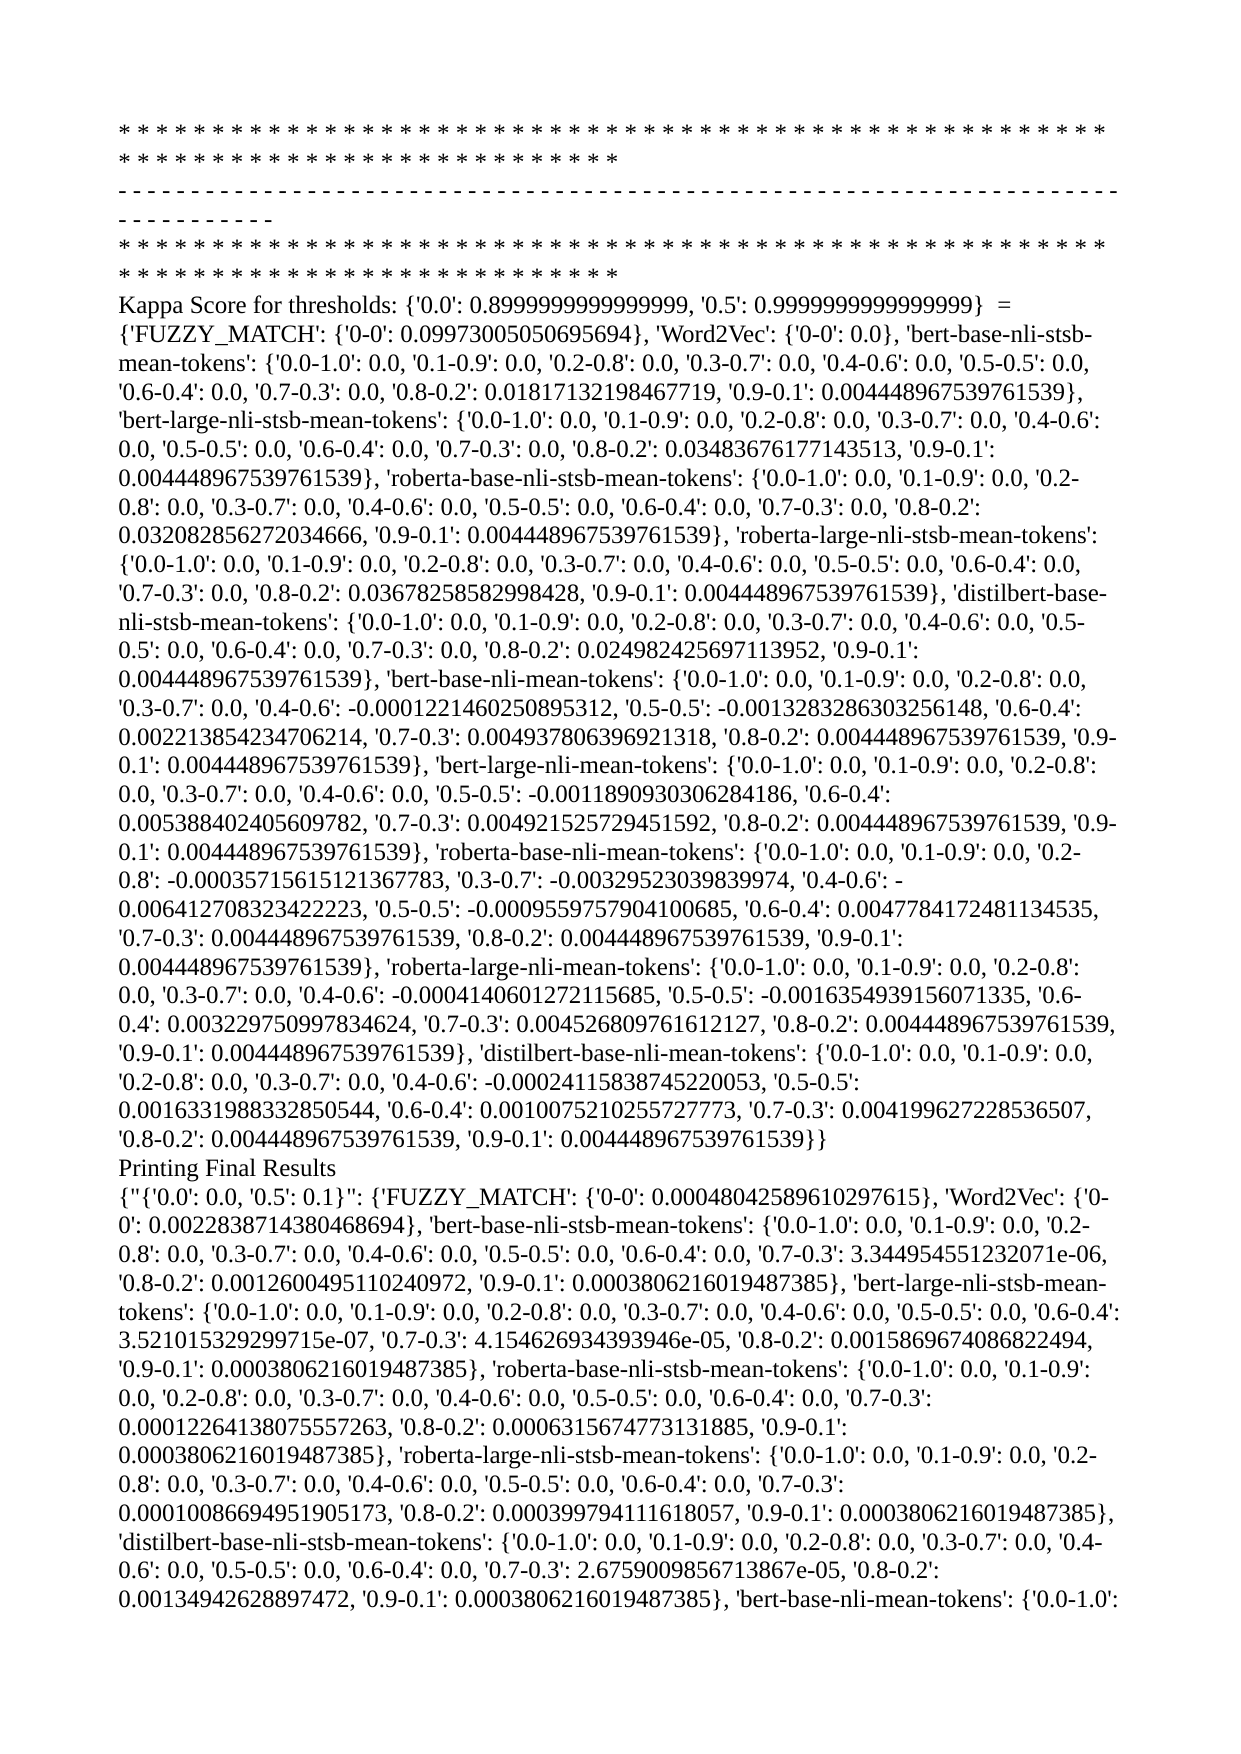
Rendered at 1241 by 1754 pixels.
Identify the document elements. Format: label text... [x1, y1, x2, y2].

text Printing Final Results [118, 1153, 1122, 1182]
text * * * * * * * * * * * * * * * * * * * * * * * * * * * * * * * * * * * * * * * * * * * * * * * * * * * * * * * * * * * * * * * * * * * * * * * * * * * * * * * * [118, 118, 1122, 176]
text * * * * * * * * * * * * * * * * * * * * * * * * * * * * * * * * * * * * * * * * * * * * * * * * * * * * * * * * * * * * * * * * * * * * * * * * * * * * * * * * [118, 233, 1122, 291]
text {"{'0.0': 0.0, '0.5': 0.1}": {'FUZZY_MATCH': {'0-0': 0.00048042589610297615}, 'Word2Vec': {'0-0': 0.0022838714380468694}, 'bert-base-nli-stsb-mean-tokens': {'0.0-1.0': 0.0, '0.1-0.9': 0.0, '0.2-0.8': 0.0, '0.3-0.7': 0.0, '0.4-0.6': 0.0, '0.5-0.5': 0.0, '0.6-0.4': 0.0, '0.7-0.3': 3.344954551232071e-06, '0.8-0.2': 0.0012600495110240972, '0.9-0.1': 0.0003806216019487385}, 'bert-large-nli-stsb-mean-tokens': {'0.0-1.0': 0.0, '0.1-0.9': 0.0, '0.2-0.8': 0.0, '0.3-0.7': 0.0, '0.4-0.6': 0.0, '0.5-0.5': 0.0, '0.6-0.4': 3.521015329299715e-07, '0.7-0.3': 4.154626934393946e-05, '0.8-0.2': 0.0015869674086822494, '0.9-0.1': 0.0003806216019487385}, 'roberta-base-nli-stsb-mean-tokens': {'0.0-1.0': 0.0, '0.1-0.9': 0.0, '0.2-0.8': 0.0, '0.3-0.7': 0.0, '0.4-0.6': 0.0, '0.5-0.5': 0.0, '0.6-0.4': 0.0, '0.7-0.3': 0.00012264138075557263, '0.8-0.2': 0.0006315674773131885, '0.9-0.1': 0.0003806216019487385}, 'roberta-large-nli-stsb-mean-tokens': {'0.0-1.0': 0.0, '0.1-0.9': 0.0, '0.2-0.8': 0.0, '0.3-0.7': 0.0, '0.4-0.6': 0.0, '0.5-0.5': 0.0, '0.6-0.4': 0.0, '0.7-0.3': 0.00010086694951905173, '0.8-0.2': 0.000399794111618057, '0.9-0.1': 0.0003806216019487385}, 'distilbert-base-nli-stsb-mean-tokens': {'0.0-1.0': 0.0, '0.1-0.9': 0.0, '0.2-0.8': 0.0, '0.3-0.7': 0.0, '0.4-0.6': 0.0, '0.5-0.5': 0.0, '0.6-0.4': 0.0, '0.7-0.3': 2.6759009856713867e-05, '0.8-0.2': 0.00134942628897472, '0.9-0.1': 0.0003806216019487385}, 'bert-base-nli-mean-tokens': {'0.0-1.0': [118, 1182, 1122, 1613]
text - - - - - - - - - - - - - - - - - - - - - - - - - - - - - - - - - - - - - - - - - - - - - - - - - - - - - - - - - - - - - - - - - - - - - - - - - - - - - - - - [118, 176, 1122, 233]
text Kappa Score for thresholds: {'0.0': 0.8999999999999999, '0.5': 0.9999999999999999} = {'FUZZY_MATCH': {'0-0': 0.09973005050695694}, 'Word2Vec': {'0-0': 0.0}, 'bert-base-nli-stsb-mean-tokens': {'0.0-1.0': 0.0, '0.1-0.9': 0.0, '0.2-0.8': 0.0, '0.3-0.7': 0.0, '0.4-0.6': 0.0, '0.5-0.5': 0.0, '0.6-0.4': 0.0, '0.7-0.3': 0.0, '0.8-0.2': 0.01817132198467719, '0.9-0.1': 0.004448967539761539}, 'bert-large-nli-stsb-mean-tokens': {'0.0-1.0': 0.0, '0.1-0.9': 0.0, '0.2-0.8': 0.0, '0.3-0.7': 0.0, '0.4-0.6': 0.0, '0.5-0.5': 0.0, '0.6-0.4': 0.0, '0.7-0.3': 0.0, '0.8-0.2': 0.03483676177143513, '0.9-0.1': 0.004448967539761539}, 'roberta-base-nli-stsb-mean-tokens': {'0.0-1.0': 0.0, '0.1-0.9': 0.0, '0.2-0.8': 0.0, '0.3-0.7': 0.0, '0.4-0.6': 0.0, '0.5-0.5': 0.0, '0.6-0.4': 0.0, '0.7-0.3': 0.0, '0.8-0.2': 0.032082856272034666, '0.9-0.1': 0.004448967539761539}, 'roberta-large-nli-stsb-mean-tokens': {'0.0-1.0': 0.0, '0.1-0.9': 0.0, '0.2-0.8': 0.0, '0.3-0.7': 0.0, '0.4-0.6': 0.0, '0.5-0.5': 0.0, '0.6-0.4': 0.0, '0.7-0.3': 0.0, '0.8-0.2': 0.03678258582998428, '0.9-0.1': 0.004448967539761539}, 'distilbert-base-nli-stsb-mean-tokens': {'0.0-1.0': 0.0, '0.1-0.9': 0.0, '0.2-0.8': 0.0, '0.3-0.7': 0.0, '0.4-0.6': 0.0, '0.5-0.5': 0.0, '0.6-0.4': 0.0, '0.7-0.3': 0.0, '0.8-0.2': 0.024982425697113952, '0.9-0.1': 0.004448967539761539}, 'bert-base-nli-mean-tokens': {'0.0-1.0': 0.0, '0.1-0.9': 0.0, '0.2-0.8': 0.0, '0.3-0.7': 0.0, '0.4-0.6': -0.0001221460250895312, '0.5-0.5': -0.0013283286303256148, '0.6-0.4': 0.002213854234706214, '0.7-0.3': 0.004937806396921318, '0.8-0.2': 0.004448967539761539, '0.9-0.1': 0.004448967539761539}, 'bert-large-nli-mean-tokens': {'0.0-1.0': 0.0, '0.1-0.9': 0.0, '0.2-0.8': 0.0, '0.3-0.7': 0.0, '0.4-0.6': 0.0, '0.5-0.5': -0.0011890930306284186, '0.6-0.4': 0.005388402405609782, '0.7-0.3': 0.004921525729451592, '0.8-0.2': 0.004448967539761539, '0.9-0.1': 0.004448967539761539}, 'roberta-base-nli-mean-tokens': {'0.0-1.0': 0.0, '0.1-0.9': 0.0, '0.2-0.8': -0.00035715615121367783, '0.3-0.7': -0.00329523039839974, '0.4-0.6': -0.006412708323422223, '0.5-0.5': -0.0009559757904100685, '0.6-0.4': 0.0047784172481134535, '0.7-0.3': 0.004448967539761539, '0.8-0.2': 0.004448967539761539, '0.9-0.1': 0.004448967539761539}, 'roberta-large-nli-mean-tokens': {'0.0-1.0': 0.0, '0.1-0.9': 0.0, '0.2-0.8': 0.0, '0.3-0.7': 0.0, '0.4-0.6': -0.0004140601272115685, '0.5-0.5': -0.0016354939156071335, '0.6-0.4': 0.003229750997834624, '0.7-0.3': 0.004526809761612127, '0.8-0.2': 0.004448967539761539, '0.9-0.1': 0.004448967539761539}, 'distilbert-base-nli-mean-tokens': {'0.0-1.0': 0.0, '0.1-0.9': 0.0, '0.2-0.8': 0.0, '0.3-0.7': 0.0, '0.4-0.6': -0.00024115838745220053, '0.5-0.5': 0.0016331988332850544, '0.6-0.4': 0.0010075210255727773, '0.7-0.3': 0.004199627228536507, '0.8-0.2': 0.004448967539761539, '0.9-0.1': 0.004448967539761539}} [118, 291, 1122, 1153]
